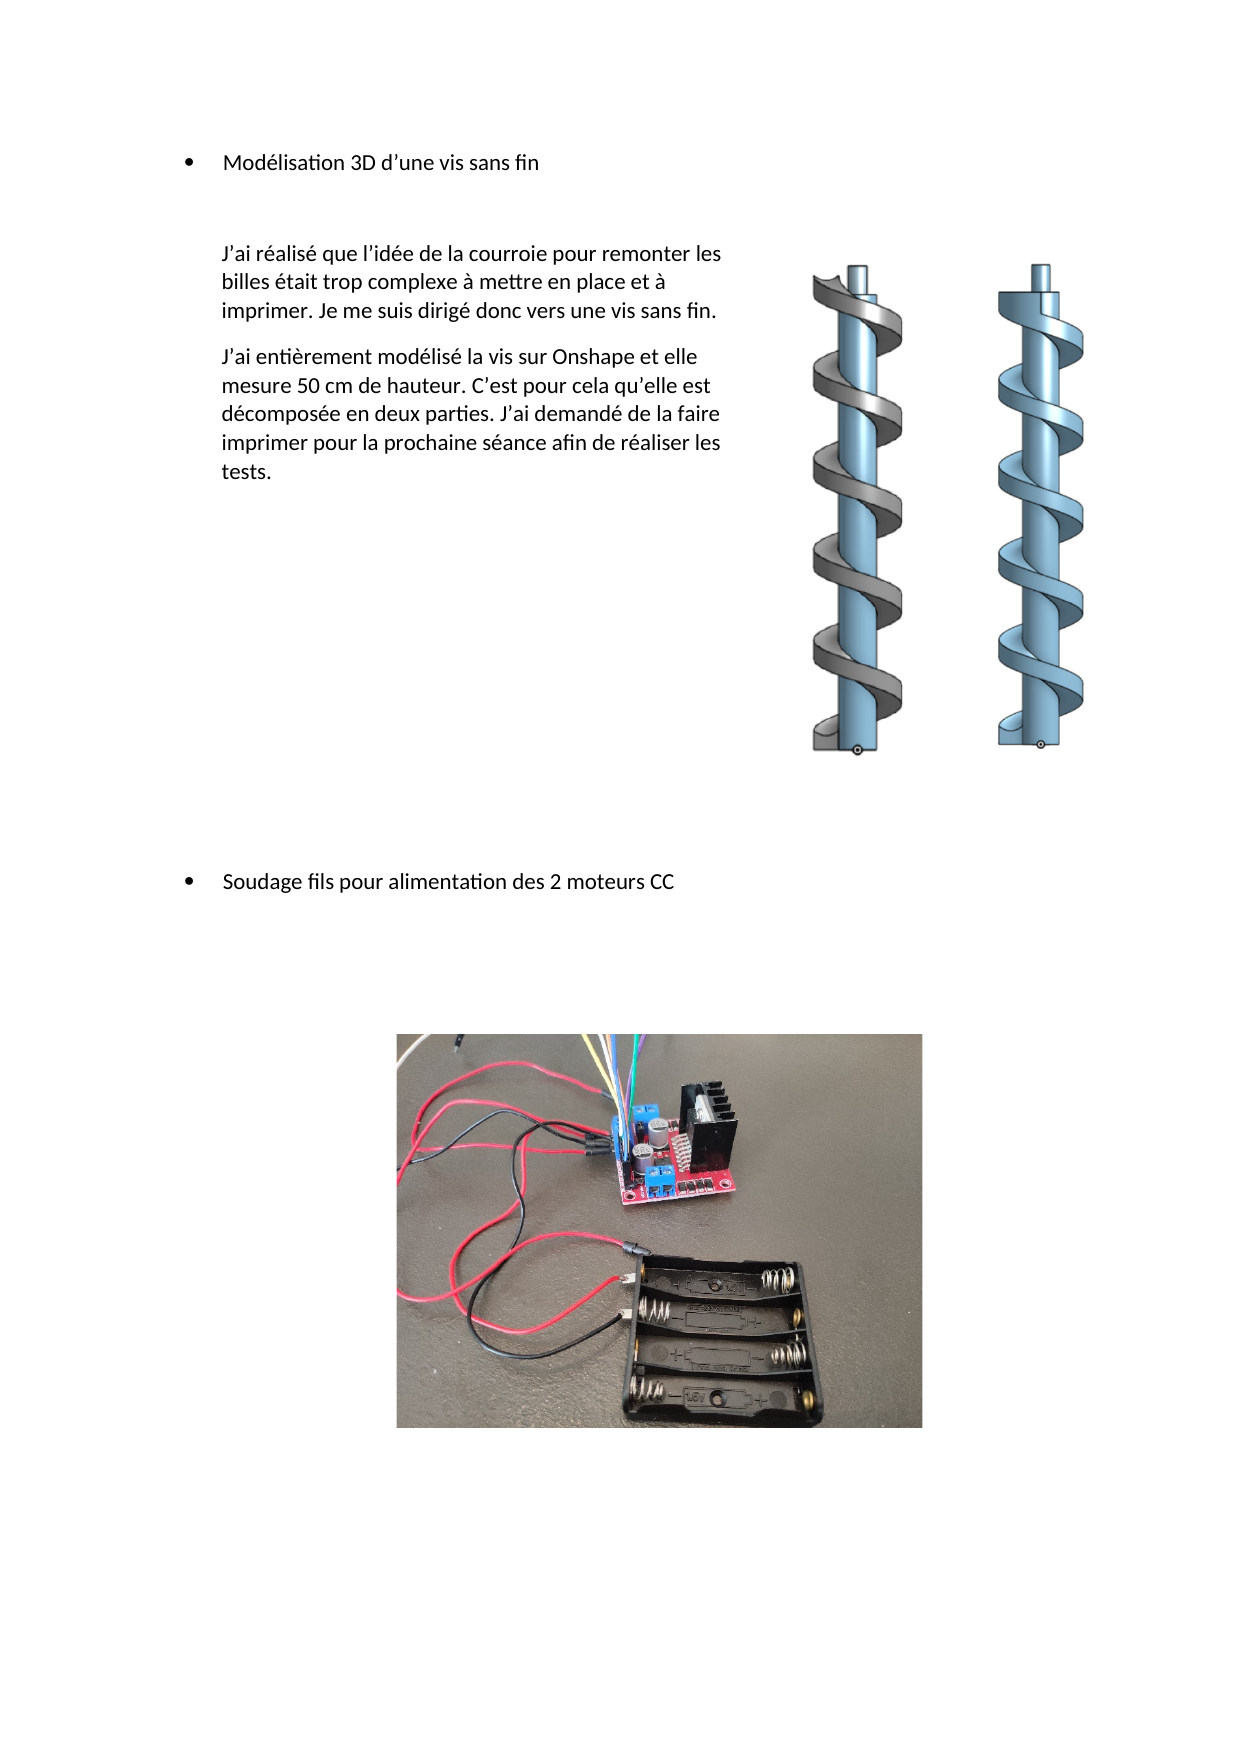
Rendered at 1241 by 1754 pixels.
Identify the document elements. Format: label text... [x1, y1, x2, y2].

list Modélisation 3D d’une vis sans fin [185, 148, 1093, 176]
list Soudage fils pour alimentation des 2 moteurs CC [185, 867, 1093, 895]
text J’ai entièrement modélisé la vis sur Onshape et elle mesure 50 cm de hauteur. C’est pour cela qu’elle est décomposée en deux parties. J’ai demandé de la faire imprimer pour la prochaine séance afin de réaliser les tests. [221, 342, 750, 485]
text J’ai réalisé que l’idée de la courroie pour remonter les billes était trop complexe à mettre en place et à imprimer. Je me suis dirigé donc vers une vis sans fin. [221, 239, 1093, 324]
text [947, 342, 978, 485]
